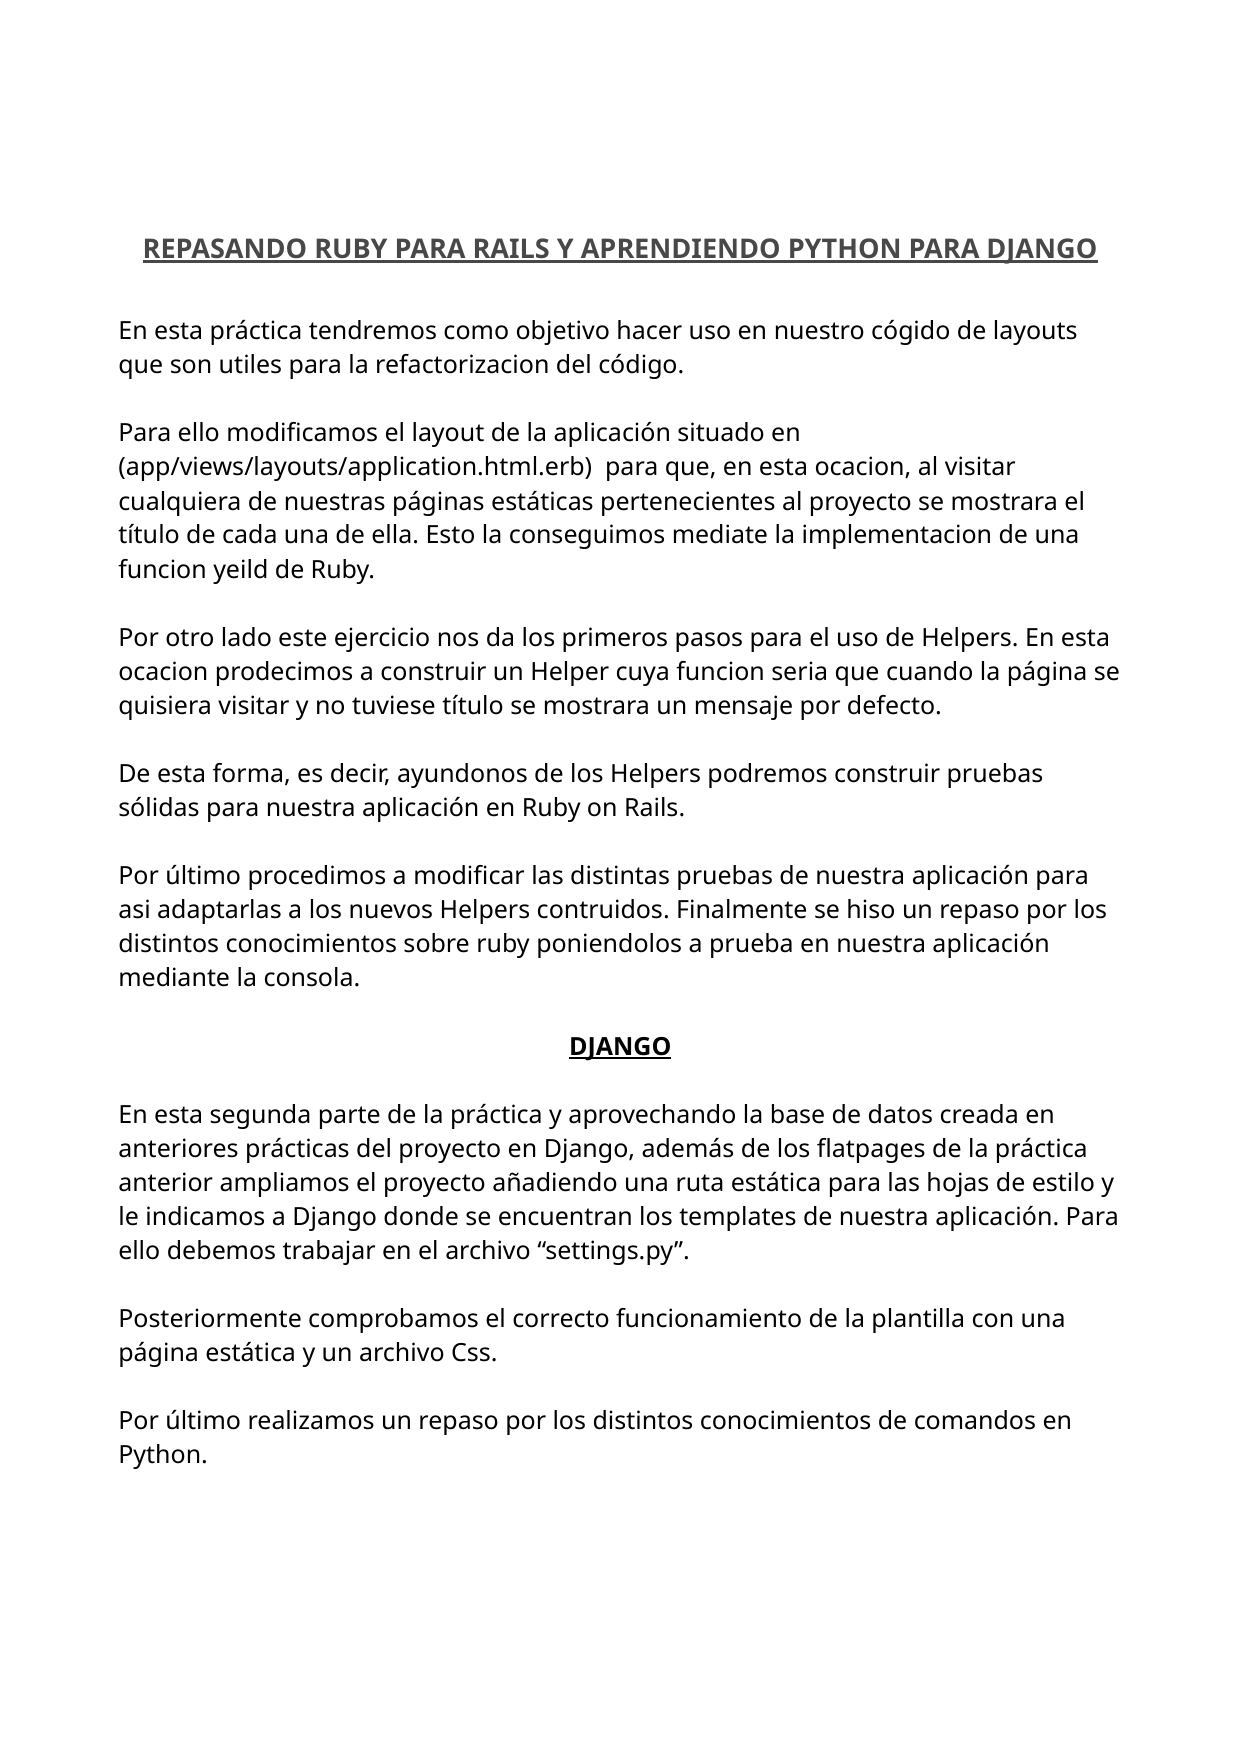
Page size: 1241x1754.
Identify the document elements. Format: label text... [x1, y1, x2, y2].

text Para ello modificamos el layout de la aplicación situado en (app/views/layouts/application.html.erb) para que, en esta ocacion, al visitar cualquiera de nuestras páginas estáticas pertenecientes al proyecto se mostrara el título de cada una de ella. Esto la conseguimos mediate la implementacion de una funcion yeild de Ruby. [118, 415, 1122, 585]
text Por último procedimos a modificar las distintas pruebas de nuestra aplicación para asi adaptarlas a los nuevos Helpers contruidos. Finalmente se hiso un repaso por los distintos conocimientos sobre ruby poniendolos a prueba en nuestra aplicación mediante la consola. [118, 858, 1122, 994]
text DJANGO [118, 1028, 1122, 1062]
text De esta forma, es decir, ayundonos de los Helpers podremos construir pruebas sólidas para nuestra aplicación en Ruby on Rails. [118, 756, 1122, 824]
text Por último realizamos un repaso por los distintos conocimientos de comandos en Python. [118, 1403, 1122, 1471]
text En esta práctica tendremos como objetivo hacer uso en nuestro cógido de layouts que son utiles para la refactorizacion del código. [118, 313, 1122, 381]
text Por otro lado este ejercicio nos da los primeros pasos para el uso de Helpers. En esta ocacion prodecimos a construir un Helper cuya funcion seria que cuando la página se quisiera visitar y no tuviese título se mostrara un mensaje por defecto. [118, 619, 1122, 722]
subtitle REPASANDO RUBY PARA RAILS Y APRENDIENDO PYTHON PARA DJANGO [118, 229, 1122, 266]
text Posteriormente comprobamos el correcto funcionamiento de la plantilla con una página estática y un archivo Css. [118, 1301, 1122, 1369]
text En esta segunda parte de la práctica y aprovechando la base de datos creada en anteriores prácticas del proyecto en Django, además de los flatpages de la práctica anterior ampliamos el proyecto añadiendo una ruta estática para las hojas de estilo y le indicamos a Django donde se encuentran los templates de nuestra aplicación. Para ello debemos trabajar en el archivo “settings.py”. [118, 1096, 1122, 1267]
